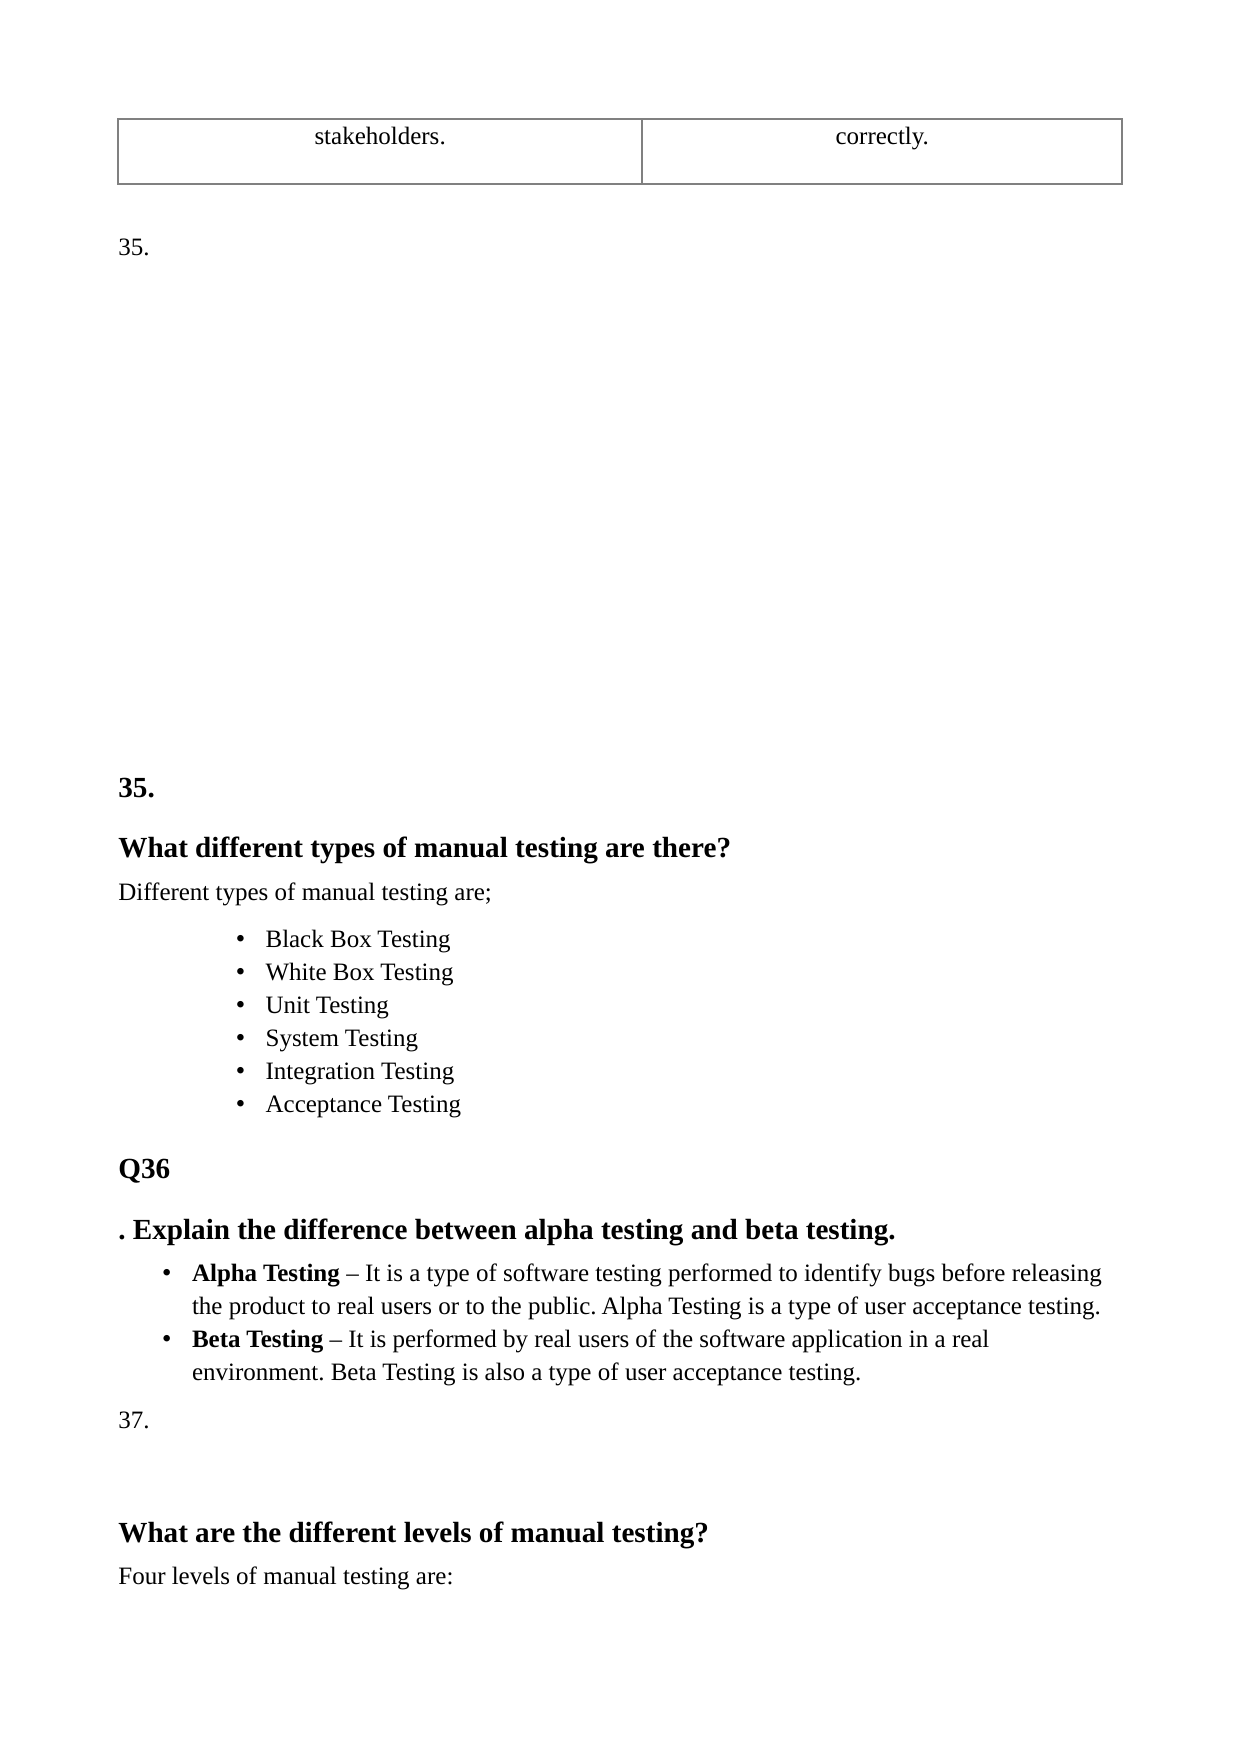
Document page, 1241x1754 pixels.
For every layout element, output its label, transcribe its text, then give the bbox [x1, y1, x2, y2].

list Acceptance Testing [236, 1089, 1122, 1118]
list White Box Testing [236, 957, 1122, 986]
text 35. [118, 232, 1122, 261]
table_cell correctly. [643, 120, 1121, 183]
subtitle What are the different levels of manual testing? [118, 1515, 1122, 1548]
list Beta Testing – It is performed by real users of the software application in a real environment. Beta Testing is also a type of user acceptance testing. [162, 1324, 1122, 1386]
subtitle . Explain the difference between alpha testing and beta testing. [118, 1212, 1122, 1246]
list Integration Testing [236, 1056, 1122, 1085]
subtitle 35. [118, 770, 1122, 803]
text Different types of manual testing are; [118, 877, 1122, 905]
list System Testing [236, 1023, 1122, 1052]
list Unit Testing [236, 990, 1122, 1019]
subtitle What different types of manual testing are there? [118, 831, 1122, 864]
list Alpha Testing – It is a type of software testing performed to identify bugs before releasing the product to real users or to the public. Alpha Testing is a type of user acceptance testing. [162, 1258, 1122, 1320]
list Black Box Testing [236, 924, 1122, 953]
text Four levels of manual testing are: [118, 1561, 1122, 1589]
subtitle Q36 [118, 1152, 1122, 1185]
text 37. [118, 1405, 1122, 1434]
table_cell stakeholders. [119, 120, 641, 183]
